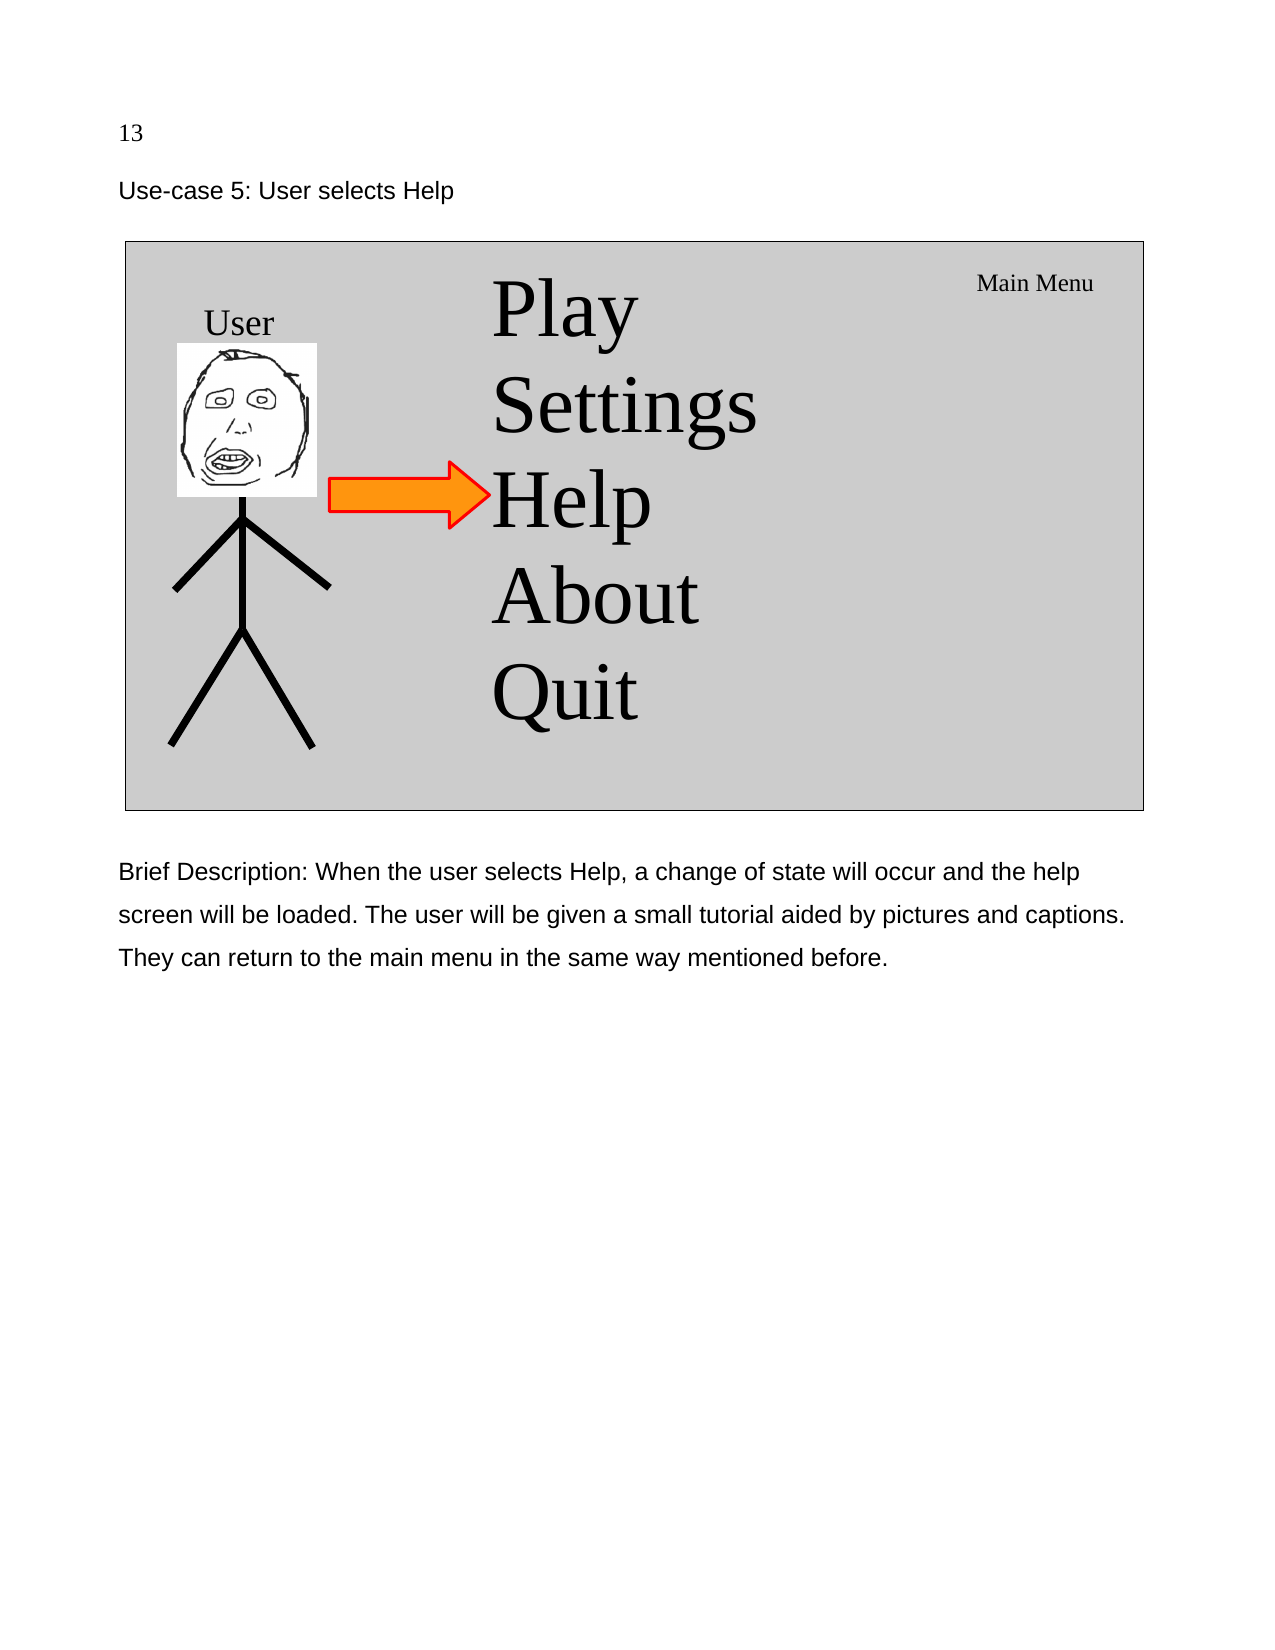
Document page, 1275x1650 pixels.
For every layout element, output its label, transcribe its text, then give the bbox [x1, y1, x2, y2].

text Brief Description: When the user selects Help, a change of state will occur and the help screen will be loaded. The user will be given a small tutorial aided by pictures and captions. They can return to the main menu in the same way mentioned before. [118, 856, 1157, 971]
text Use-case 5: User selects Help [118, 176, 1157, 205]
picture [177, 343, 317, 497]
